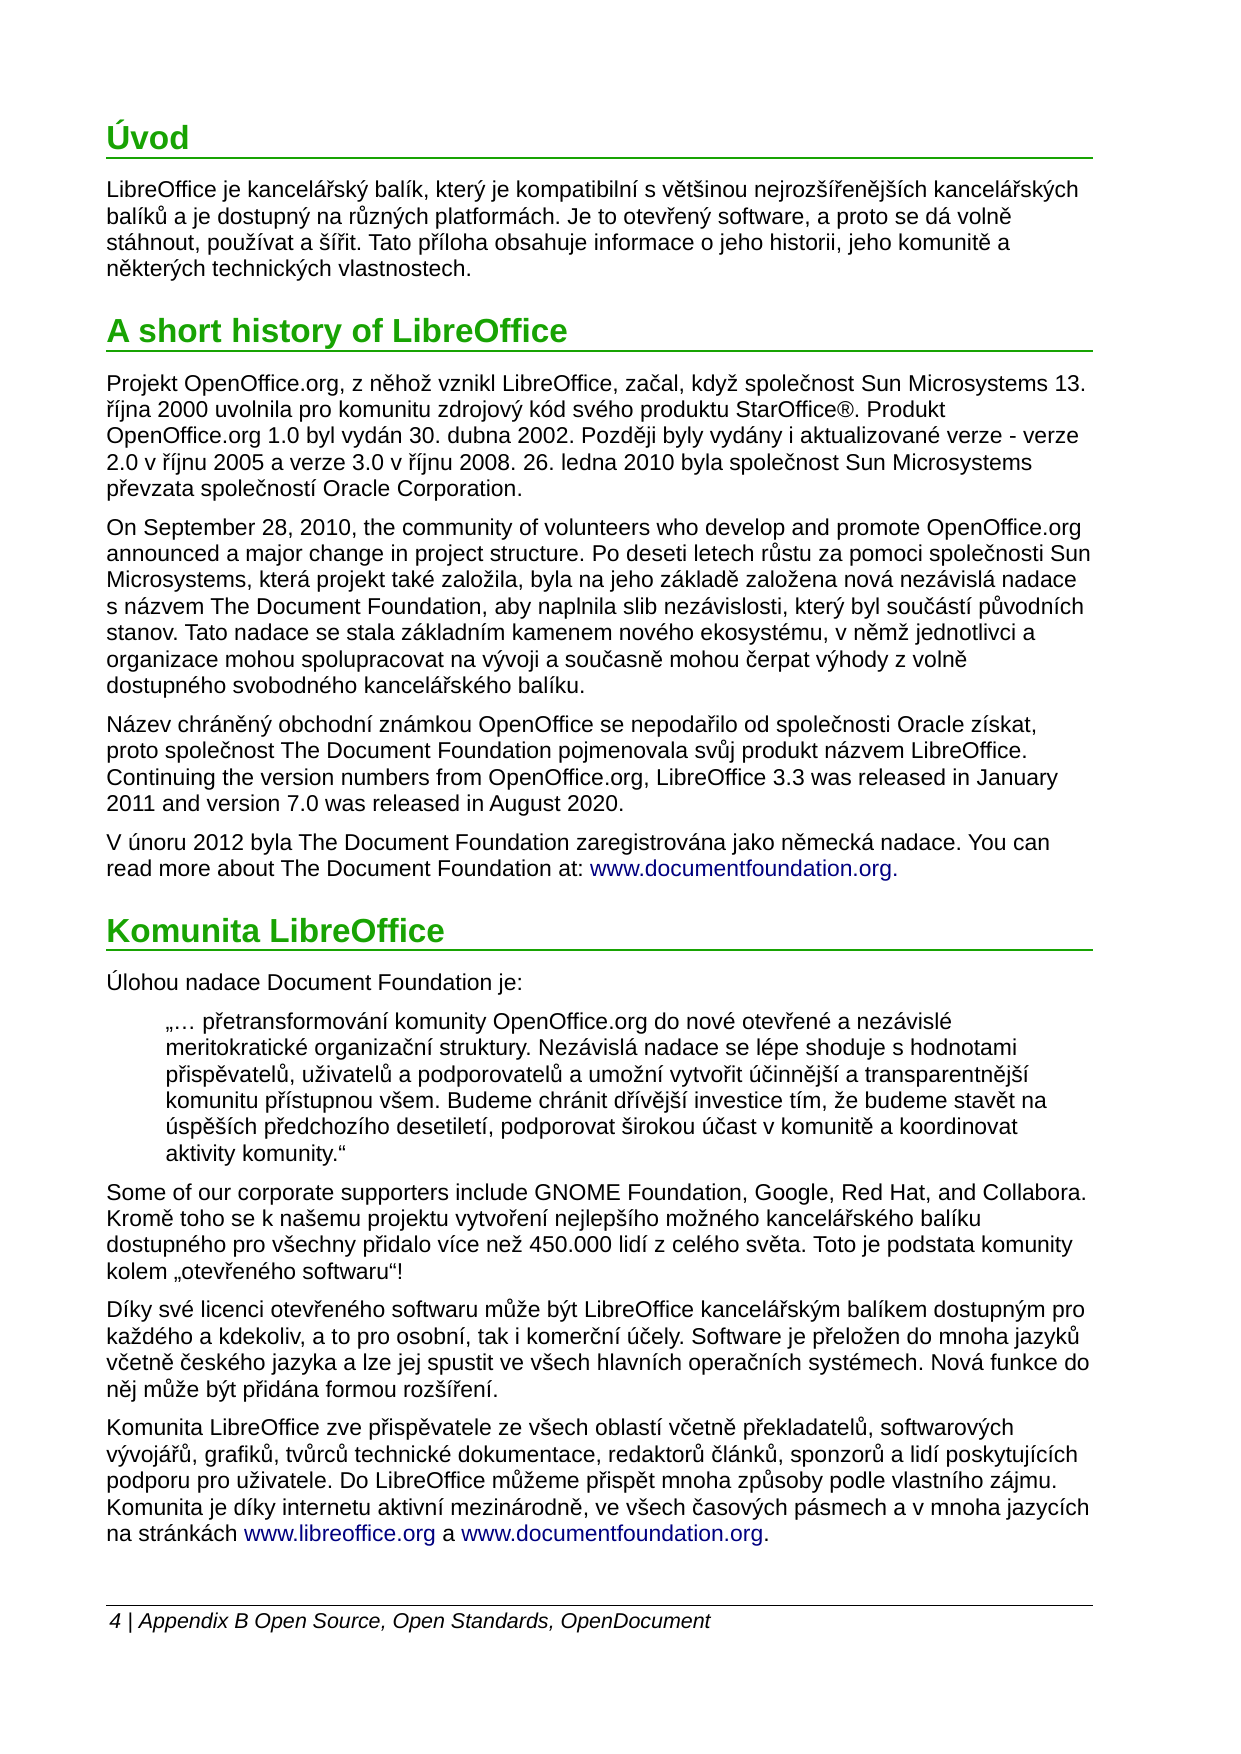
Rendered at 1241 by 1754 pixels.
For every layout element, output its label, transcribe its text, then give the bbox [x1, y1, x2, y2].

text V únoru 2012 byla The Document Foundation zaregistrována jako německá nadace. You can read more about The Document Foundation at: www.documentfoundation.org. [106, 829, 1093, 881]
text Projekt OpenOffice.org, z něhož vznikl LibreOffice, začal, když společnost Sun Microsystems 13. října 2000 uvolnila pro komunitu zdrojový kód svého produktu StarOffice®. Produkt OpenOffice.org 1.0 byl vydán 30. dubna 2002. Později byly vydány i aktualizované verze - verze 2.0 v říjnu 2005 a verze 3.0 v říjnu 2008. 26. ledna 2010 byla společnost Sun Microsystems převzata společností Oracle Corporation. [106, 369, 1093, 501]
subtitle A short history of LibreOffice [106, 311, 1093, 350]
subtitle Úvod [106, 118, 1093, 157]
text Název chráněný obchodní známkou OpenOffice se nepodařilo od společnosti Oracle získat, proto společnost The Document Foundation pojmenovala svůj produkt názvem LibreOffice. Continuing the version numbers from OpenOffice.org, LibreOffice 3.3 was released in January 2011 and version 7.0 was released in August 2020. [106, 711, 1093, 816]
text Komunita LibreOffice zve přispěvatele ze všech oblastí včetně překladatelů, softwarových vývojářů, grafiků, tvůrců technické dokumentace, redaktorů článků, sponzorů a lidí poskytujících podporu pro uživatele. Do LibreOffice můžeme přispět mnoha způsoby podle vlastního zájmu. Komunita je díky internetu aktivní mezinárodně, ve všech časových pásmech a v mnoha jazycích na stránkách www.libreoffice.org a www.documentfoundation.org. [106, 1414, 1093, 1546]
text Úlohou nadace Document Foundation je: [106, 969, 1093, 995]
text LibreOffice je kancelářský balík, který je kompatibilní s většinou nejrozšířenějších kancelářských balíků a je dostupný na různých platformách. Je to otevřený software, a proto se dá volně stáhnout, používat a šířit. Tato příloha obsahuje informace o jeho historii, jeho komunitě a některých technických vlastnostech. [106, 176, 1093, 282]
text „… přetransformování komunity OpenOffice.org do nové otevřené a nezávislé meritokratické organizační struktury. Nezávislá nadace se lépe shoduje s hodnotami přispěvatelů, uživatelů a podporovatelů a umožní vytvořit účinnější a transparentnější komunitu přístupnou všem. Budeme chránit dřívější investice tím, že budeme stavět na úspěších předchozího desetiletí, podporovat širokou účast v komunitě a koordinovat aktivity komunity.“ [165, 1008, 1093, 1166]
text Some of our corporate supporters include GNOME Foundation, Google, Red Hat, and Collabora. Kromě toho se k našemu projektu vytvoření nejlepšího možného kancelářského balíku dostupného pro všechny přidalo více než 450.000 lidí z celého světa. Toto je podstata komunity kolem „otevřeného softwaru“! [106, 1178, 1093, 1284]
text On September 28, 2010, the community of volunteers who develop and promote OpenOffice.org announced a major change in project structure. Po deseti letech růstu za pomoci společnosti Sun Microsystems, která projekt také založila, byla na jeho základě založena nová nezávislá nadace s názvem The Document Foundation, aby naplnila slib nezávislosti, který byl součástí původních stanov. Tato nadace se stala základním kamenem nového ekosystému, v němž jednotlivci a organizace mohou spolupracovat na vývoji a současně mohou čerpat výhody z volně dostupného svobodného kancelářského balíku. [106, 514, 1093, 698]
text Díky své licenci otevřeného softwaru může být LibreOffice kancelářským balíkem dostupným pro každého a kdekoliv, a to pro osobní, tak i komerční účely. Software je přeložen do mnoha jazyků včetně českého jazyka a lze jej spustit ve všech hlavních operačních systémech. Nová funkce do něj může být přidána formou rozšíření. [106, 1296, 1093, 1402]
subtitle Komunita LibreOffice [106, 911, 1093, 949]
